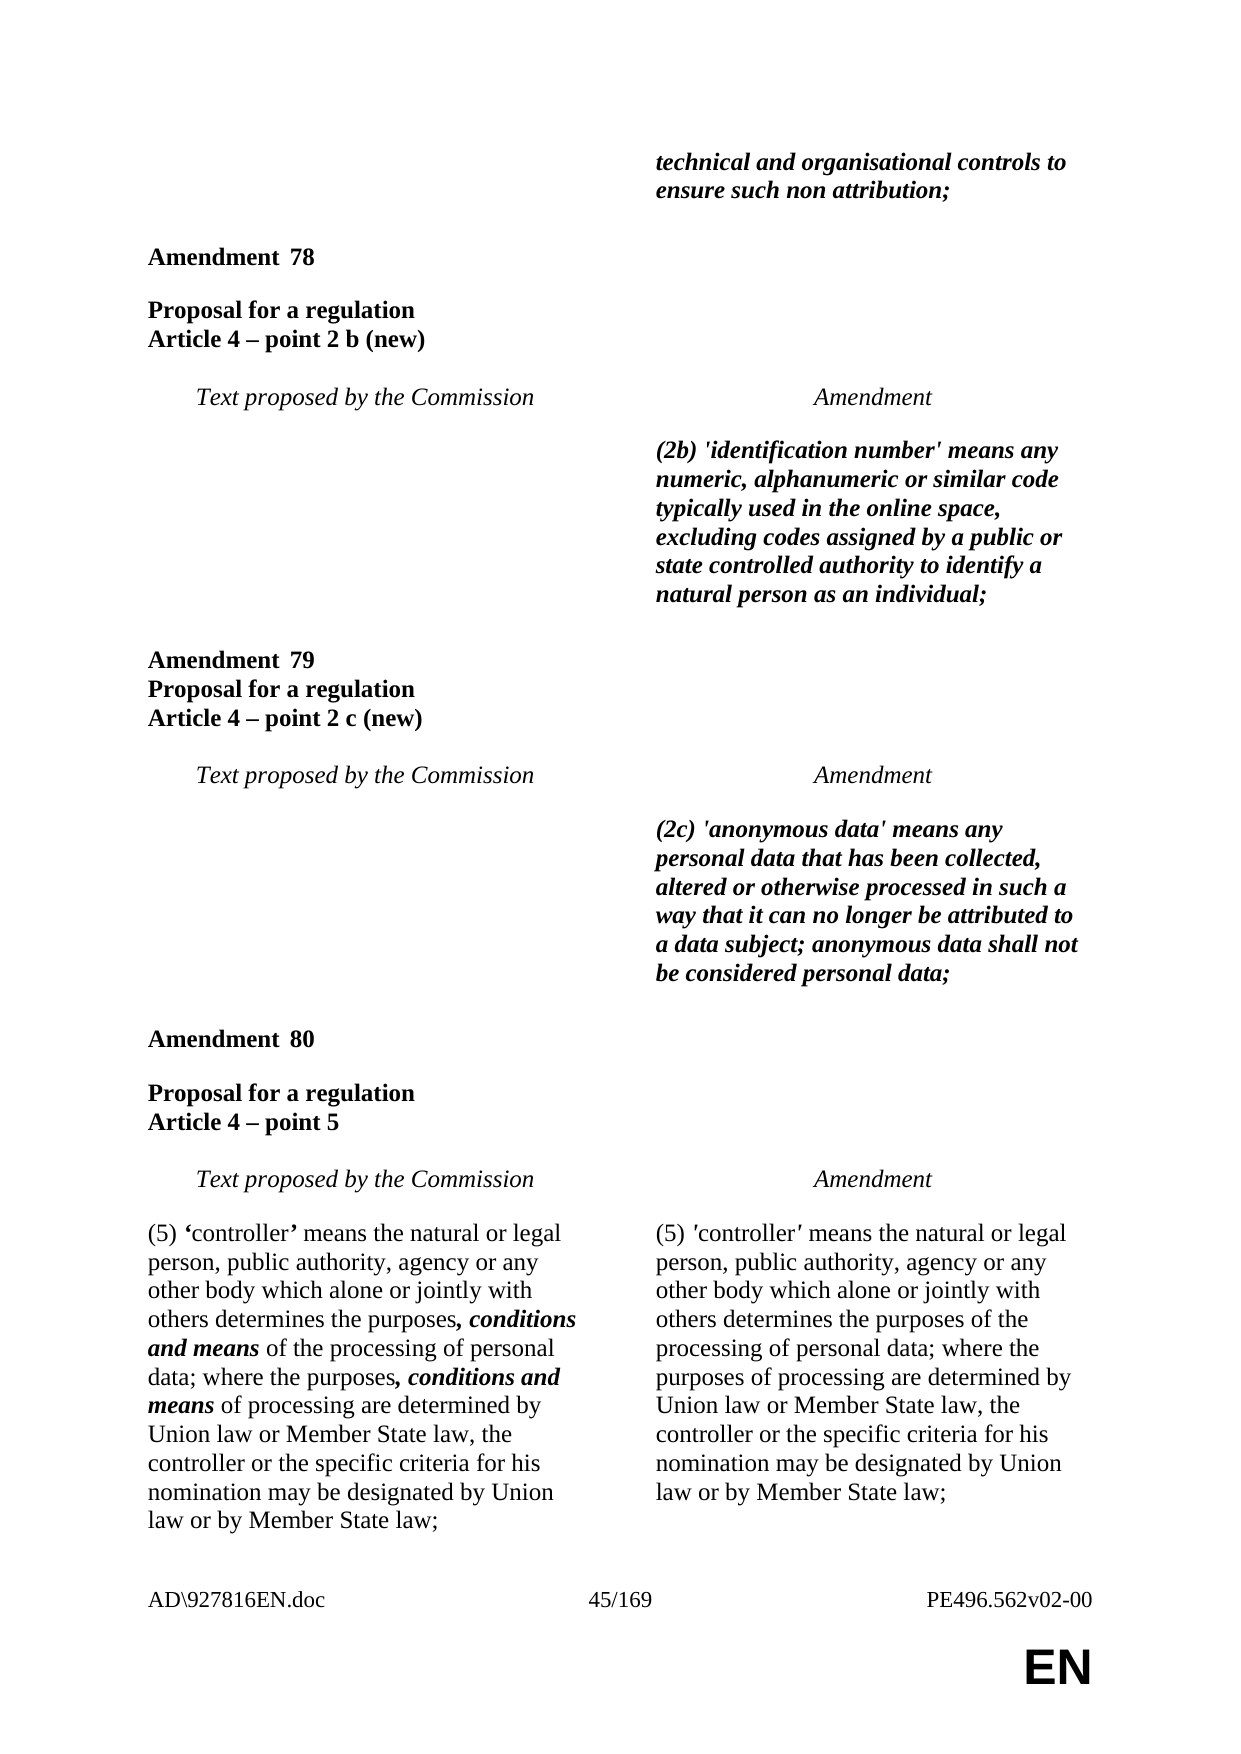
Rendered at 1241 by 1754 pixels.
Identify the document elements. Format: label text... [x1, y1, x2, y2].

table_cell technical and organisational controls to ensure such non attribution; [620, 147, 1128, 217]
text <Article>Article 4 – point 2 b (new)</Article> [148, 324, 1092, 353]
table_cell (2b) 'identification number' means any numeric, alphanumeric or similar code typically used in the online space, excluding codes assigned by a public or state controlled authority to identify a natural person as an individual; [620, 436, 1128, 621]
text <DocAmend>Proposal for a regulation</DocAmend> [148, 1078, 1092, 1107]
table_cell Amendment [620, 382, 1128, 436]
text <Amend>Amendment <NumAm>80</NumAm> [148, 1024, 1092, 1053]
table_cell (5) ‘controller’ means the natural or legal person, public authority, agency or any other body which alone or jointly with others determines the purposes, conditions and means of the processing of personal data; where the purposes, conditions and means of processing are determined by Union law or Member State law, the controller or the specific criteria for his nomination may be designated by Union law or by Member State law; [112, 1218, 620, 1547]
table_cell Amendment [620, 761, 1128, 814]
table_cell Amendment [620, 1164, 1128, 1218]
table_cell Text proposed by the Commission [112, 761, 620, 814]
table_header [112, 353, 1128, 382]
table_cell Text proposed by the Commission [112, 382, 620, 436]
table_cell Text proposed by the Commission [112, 1164, 620, 1218]
table_cell [112, 147, 620, 217]
table_header [112, 1136, 1128, 1164]
table_cell (5) 'controller' means the natural or legal person, public authority, agency or any other body which alone or jointly with others determines the purposes of the processing of personal data; where the purposes of processing are determined by Union law or Member State law, the controller or the specific criteria for his nomination may be designated by Union law or by Member State law; [620, 1218, 1128, 1547]
table_cell (2c) 'anonymous data' means any personal data that has been collected, altered or otherwise processed in such a way that it can no longer be attributed to a data subject; anonymous data shall not be considered personal data; [620, 814, 1128, 999]
table_cell [112, 814, 620, 999]
table_cell [112, 436, 620, 621]
text <Article>Article 4 – point 5</Article> [148, 1107, 1092, 1136]
text <DocAmend>Proposal for a regulation</DocAmend> [148, 296, 1092, 324]
text <Amend>Amendment <NumAm>78</NumAm> [148, 242, 1092, 271]
text <DocAmend>Proposal for a regulation</DocAmend> [148, 674, 1092, 703]
text <Article>Article 4 – point 2 c (new)</Article> [148, 703, 1092, 732]
table_header [112, 732, 1128, 761]
text <Amend>Amendment <NumAm>79</NumAm> [148, 646, 1092, 674]
